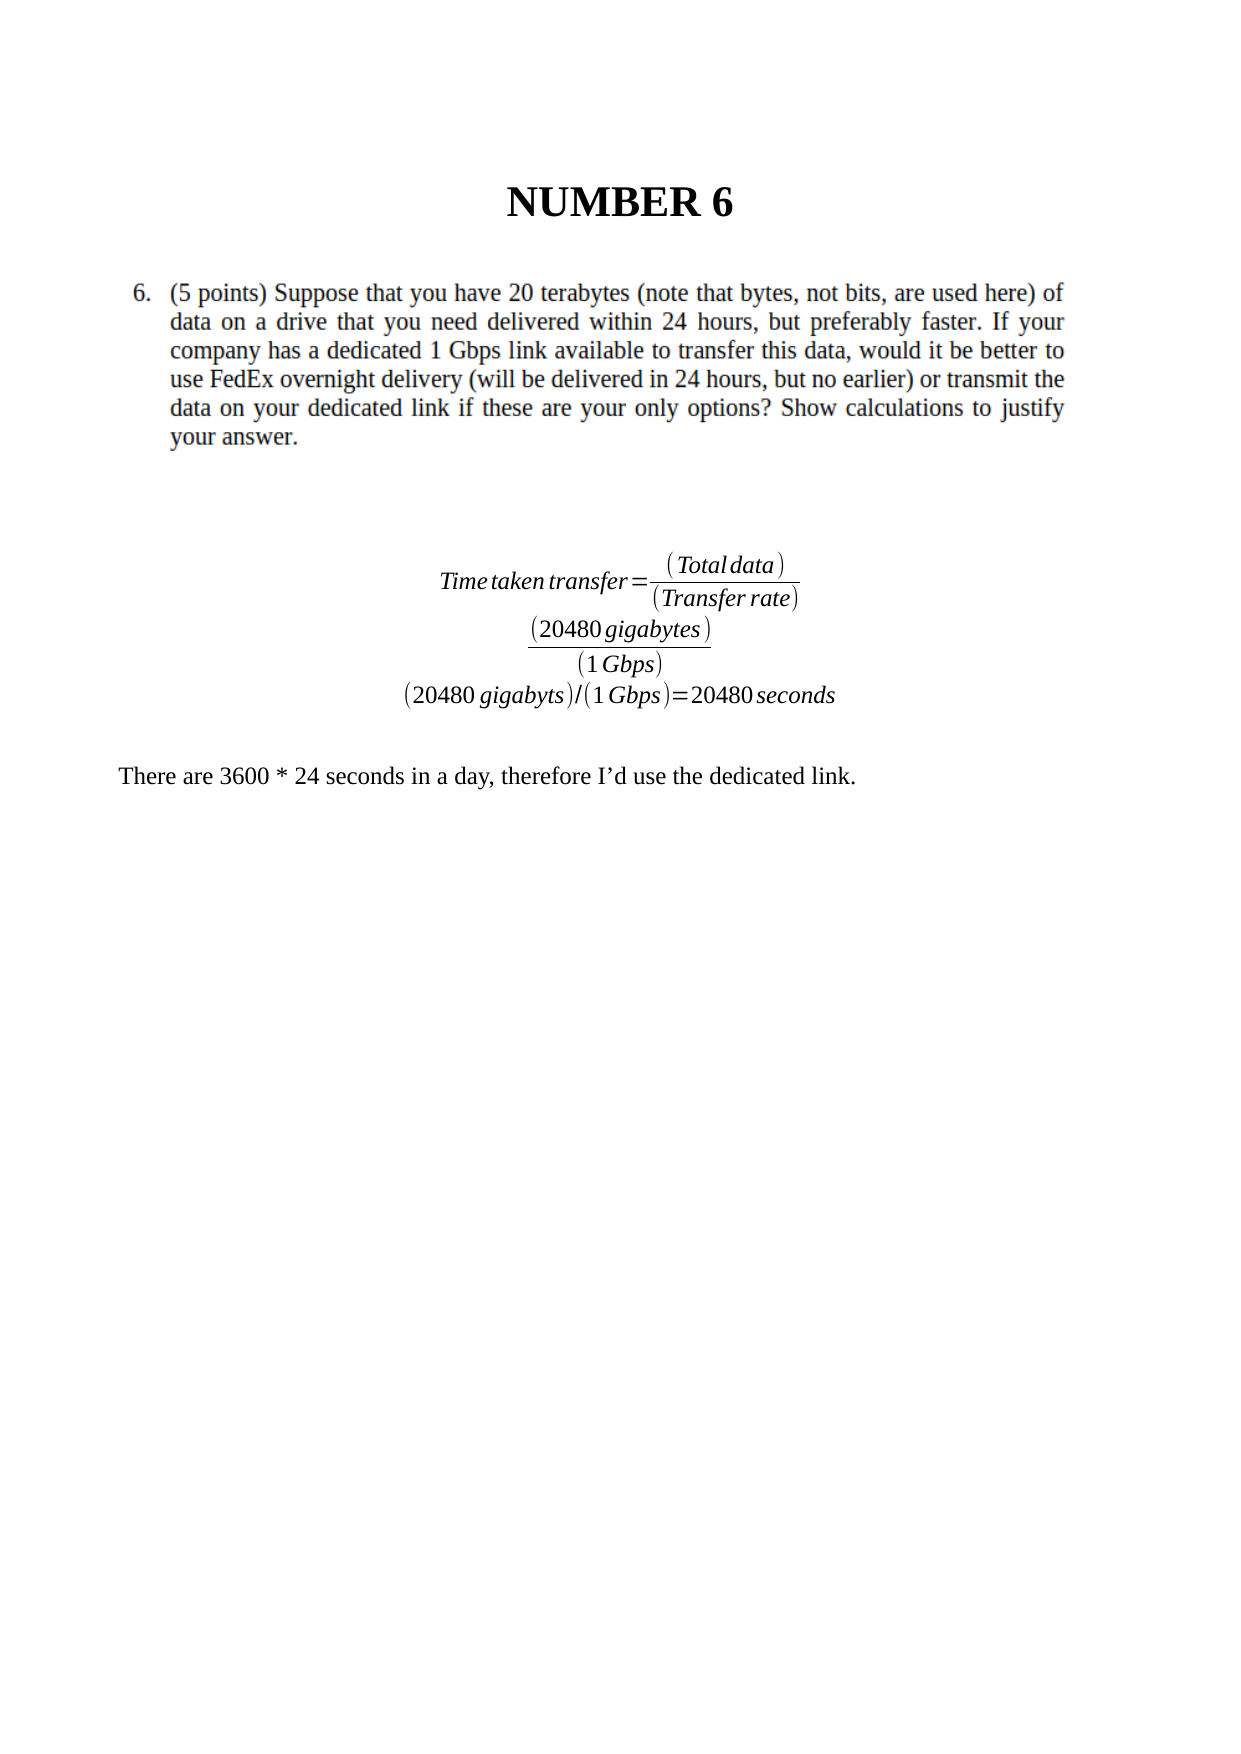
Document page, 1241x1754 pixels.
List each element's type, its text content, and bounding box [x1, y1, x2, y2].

picture [118, 226, 1123, 501]
text NUMBER 6 [118, 176, 1122, 226]
text There are 3600 * 24 seconds in a day, therefore I’d use the dedicated link. [118, 761, 1122, 789]
